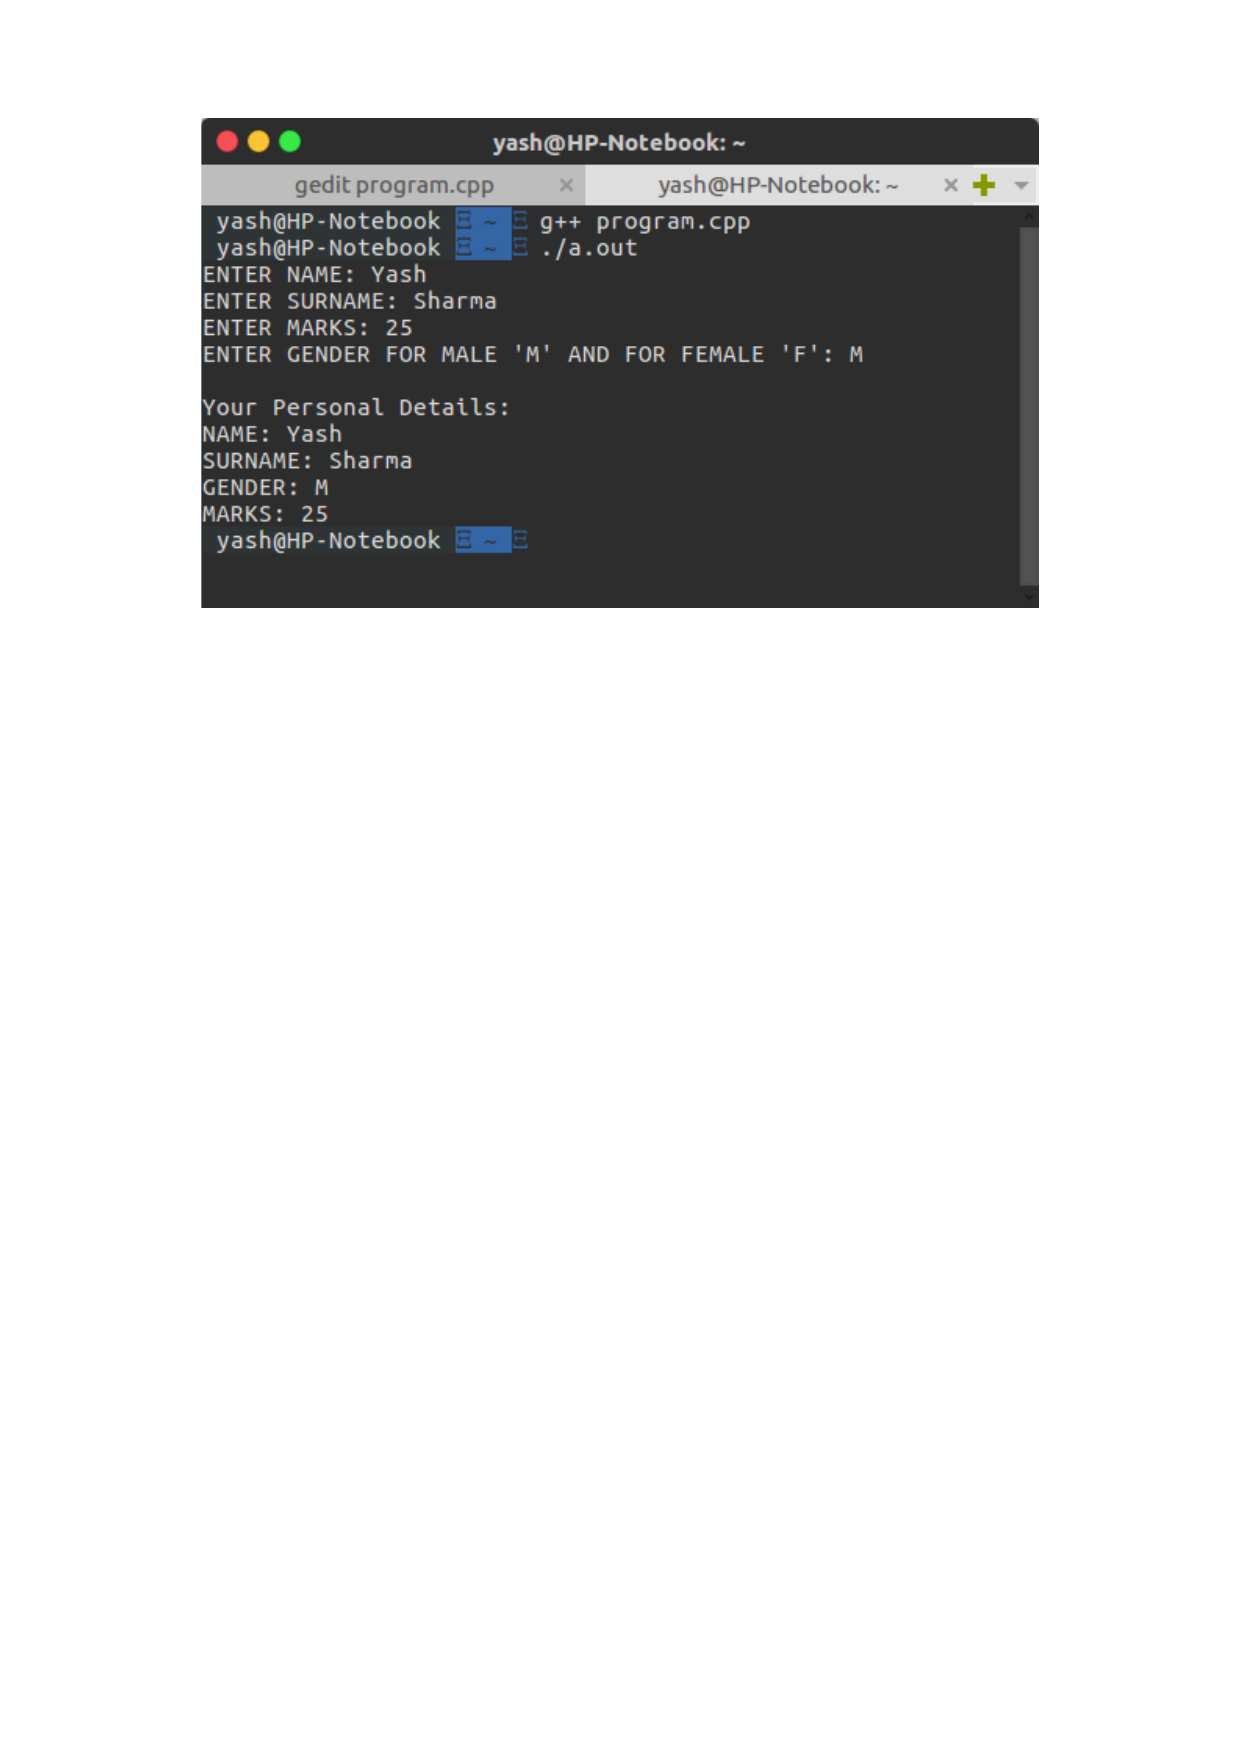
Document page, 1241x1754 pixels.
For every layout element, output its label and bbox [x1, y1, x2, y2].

picture [201, 118, 1039, 608]
